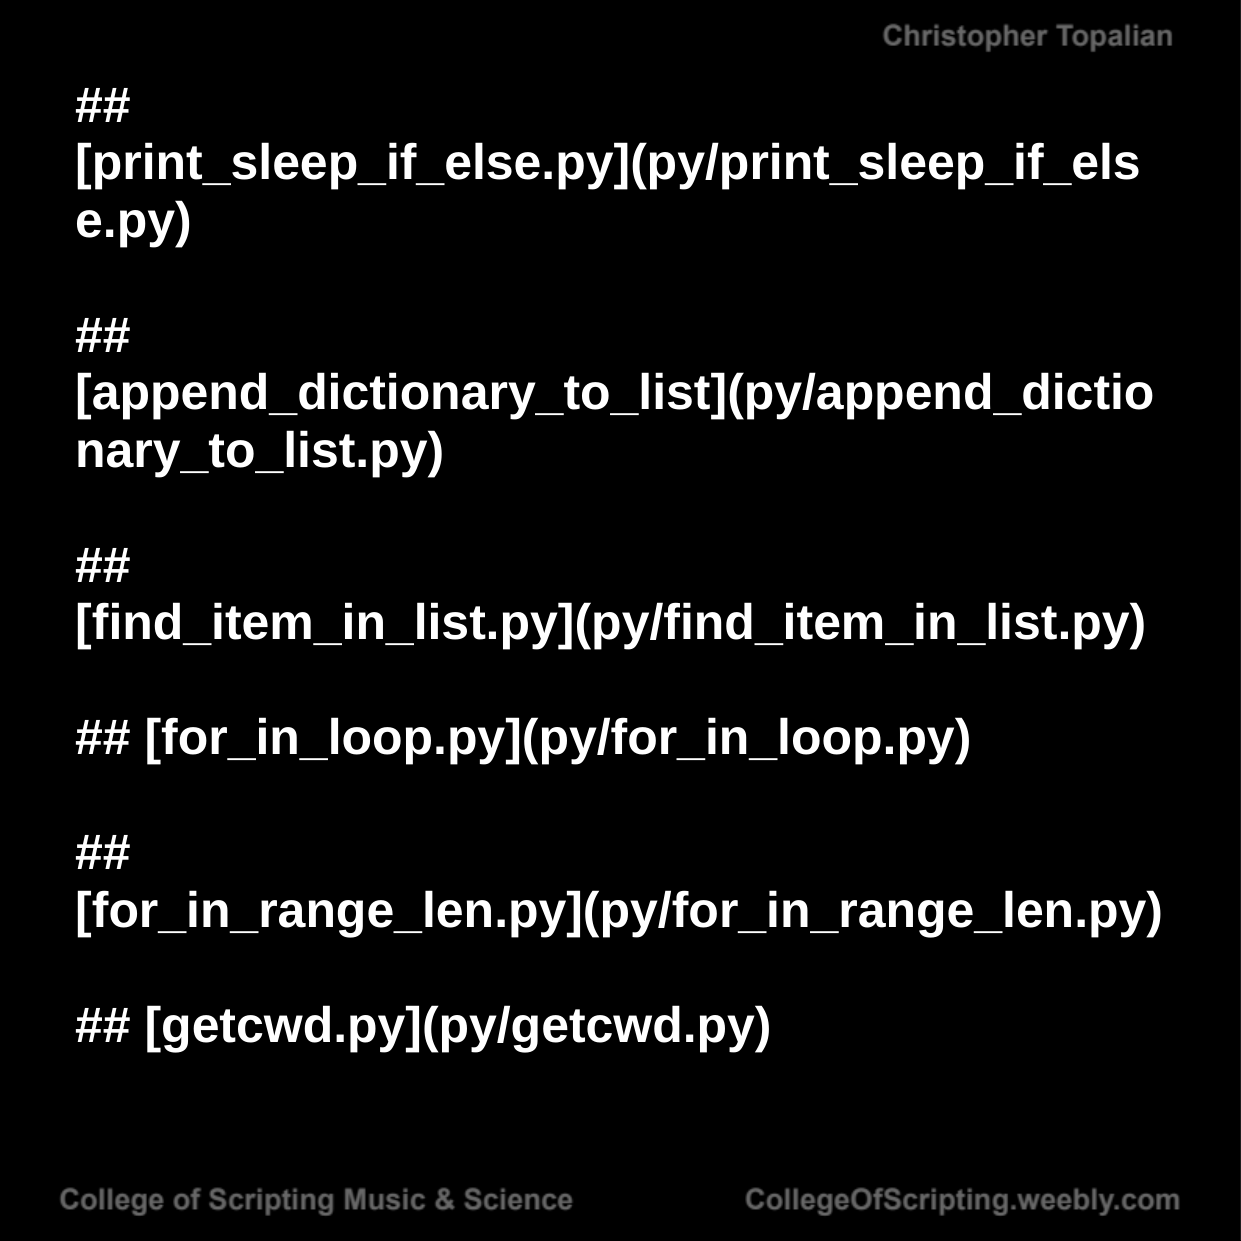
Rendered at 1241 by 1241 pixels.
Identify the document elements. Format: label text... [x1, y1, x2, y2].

text ## [for_in_range_len.py](py/for_in_range_len.py) [75, 822, 1166, 937]
text ## [print_sleep_if_else.py](py/print_sleep_if_else.py) [75, 75, 1166, 247]
text ## [getcwd.py](py/getcwd.py) [75, 995, 1166, 1052]
text ## [find_item_in_list.py](py/find_item_in_list.py) [75, 535, 1166, 650]
text ## [for_in_loop.py](py/for_in_loop.py) [75, 707, 1166, 765]
text ## [append_dictionary_to_list](py/append_dictionary_to_list.py) [75, 305, 1166, 477]
